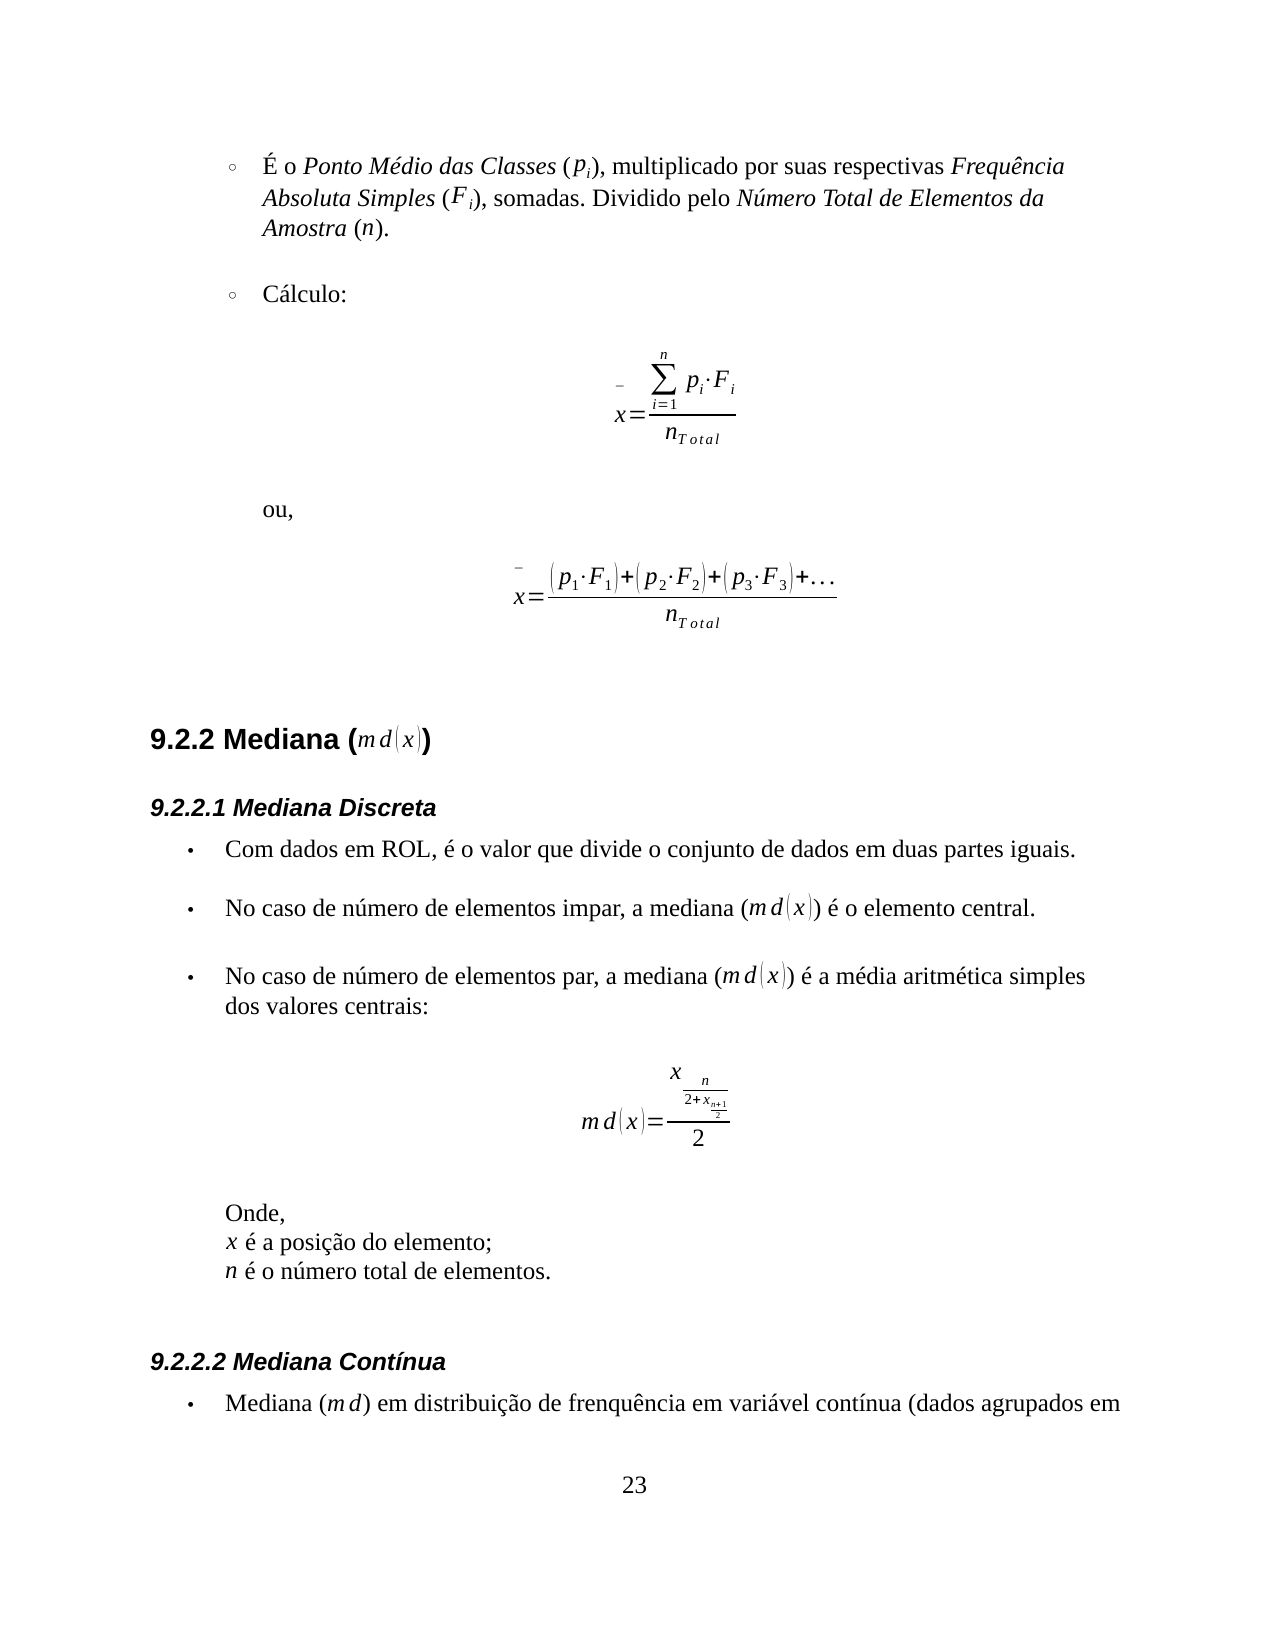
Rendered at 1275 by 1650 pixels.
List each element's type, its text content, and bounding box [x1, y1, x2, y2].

subtitle 9.2.2 Mediana () [150, 722, 1125, 756]
list Com dados em ROL, é o valor que divide o conjunto de dados em duas partes iguais. [187, 834, 1125, 892]
list Onde, é a posição do elemento; é o número total de elementos. [187, 1198, 1125, 1313]
list É o Ponto Médio das Classes (), multiplicado por suas respectivas Frequência Absoluta Simples (), somadas. Dividido pelo Número Total de Elementos da Amostra (). [225, 150, 1125, 270]
subtitle 9.2.2.2 Mediana Contínua [150, 1347, 1125, 1376]
list No caso de número de elementos par, a mediana () é a média aritmética simples dos valores centrais: [187, 960, 1125, 1048]
subtitle 9.2.2.1 Mediana Discreta [150, 793, 1125, 822]
list Mediana () em distribuição de frenquência em variável contínua (dados agrupados em [187, 1388, 1125, 1417]
list ou, [225, 494, 1125, 552]
list No caso de número de elementos impar, a mediana () é o elemento central. [187, 892, 1125, 951]
list Cálculo: [225, 279, 1125, 337]
